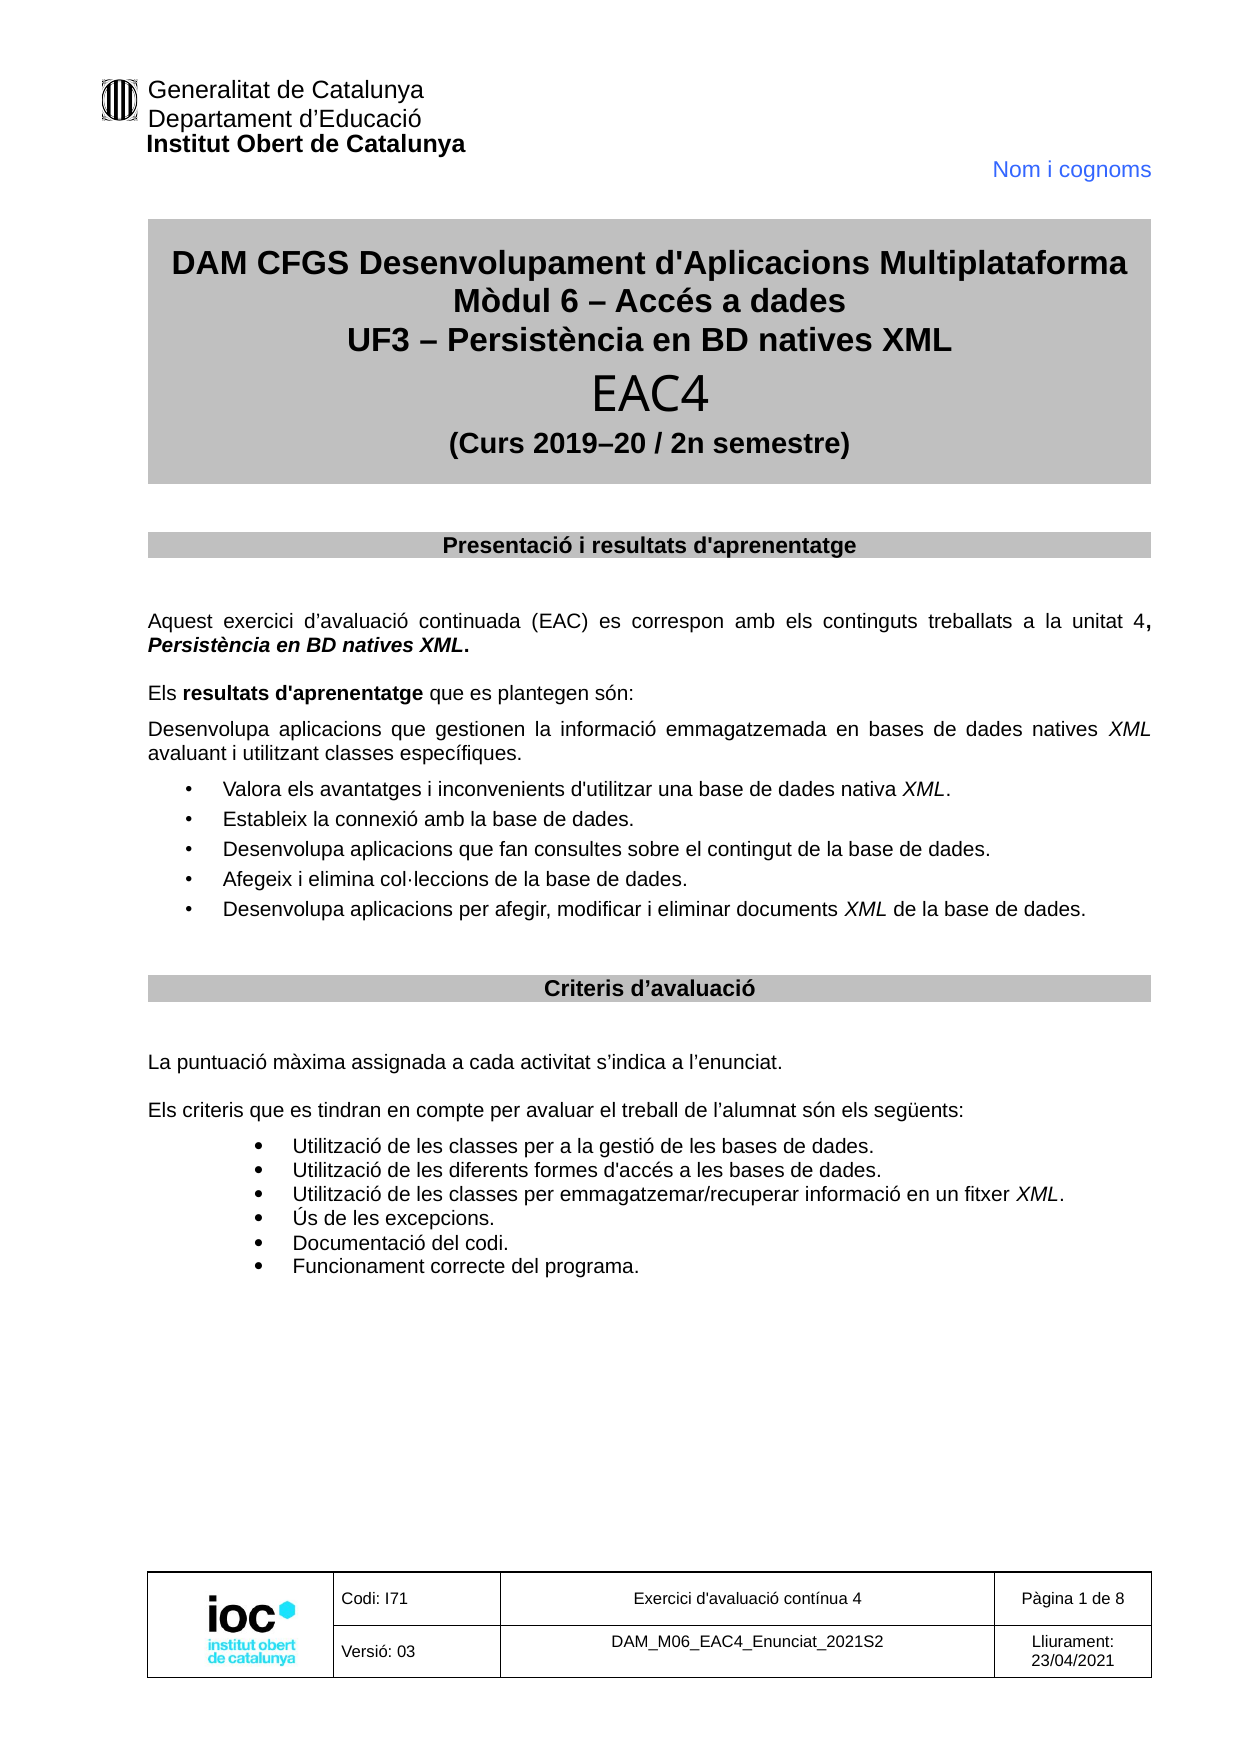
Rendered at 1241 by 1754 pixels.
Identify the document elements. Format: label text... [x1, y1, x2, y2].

text DAM CFGS Desenvolupament d'Aplicacions Multiplataforma [148, 243, 1151, 281]
text Presentació i resultats d'aprenentatge [148, 532, 1151, 558]
text La puntuació màxima assignada a cada activitat s’indica a l’enunciat. [148, 1050, 1151, 1074]
list Funcionament correcte del programa. [255, 1254, 1151, 1278]
text Criteris d’avaluació [148, 975, 1151, 1002]
text (Curs 2019–20 / 2n semestre) [148, 426, 1151, 460]
list Utilització de les diferents formes d'accés a les bases de dades. [255, 1158, 1151, 1182]
subtitle Mòdul 6 – Accés a dades [148, 281, 1151, 320]
list Desenvolupa aplicacions que fan consultes sobre el contingut de la base de dades. [185, 837, 1151, 861]
subtitle UF3 – Persistència en BD natives XML [148, 320, 1151, 358]
list Estableix la connexió amb la base de dades. [185, 807, 1151, 831]
list Valora els avantatges i inconvenients d'utilitzar una base de dades nativa XML. [185, 777, 1151, 801]
list Ús de les excepcions. [255, 1206, 1151, 1230]
text Els resultats d'aprenentatge que es plantegen són: [148, 680, 1151, 704]
text EAC4 [148, 358, 1151, 426]
picture [195, 1581, 309, 1677]
list Utilització de les classes per a la gestió de les bases de dades. [255, 1134, 1151, 1158]
text Aquest exercici d’avaluació continuada (EAC) es correspon amb els continguts treballats a la unitat 4, Persistència en BD natives XML. [148, 608, 1151, 656]
list Desenvolupa aplicacions per afegir, modificar i eliminar documents XML de la base de dades. [185, 897, 1151, 921]
list Utilització de les classes per emmagatzemar/recuperar informació en un fitxer XML. [255, 1182, 1151, 1206]
list Documentació del codi. [255, 1230, 1151, 1254]
text Desenvolupa aplicacions que gestionen la informació emmagatzemada en bases de dades natives XML avaluant i utilitzant classes específiques. [148, 717, 1151, 765]
list Afegeix i elimina col·leccions de la base de dades. [185, 867, 1151, 891]
text Els criteris que es tindran en compte per avaluar el treball de l’alumnat són els següents: [148, 1098, 1151, 1122]
